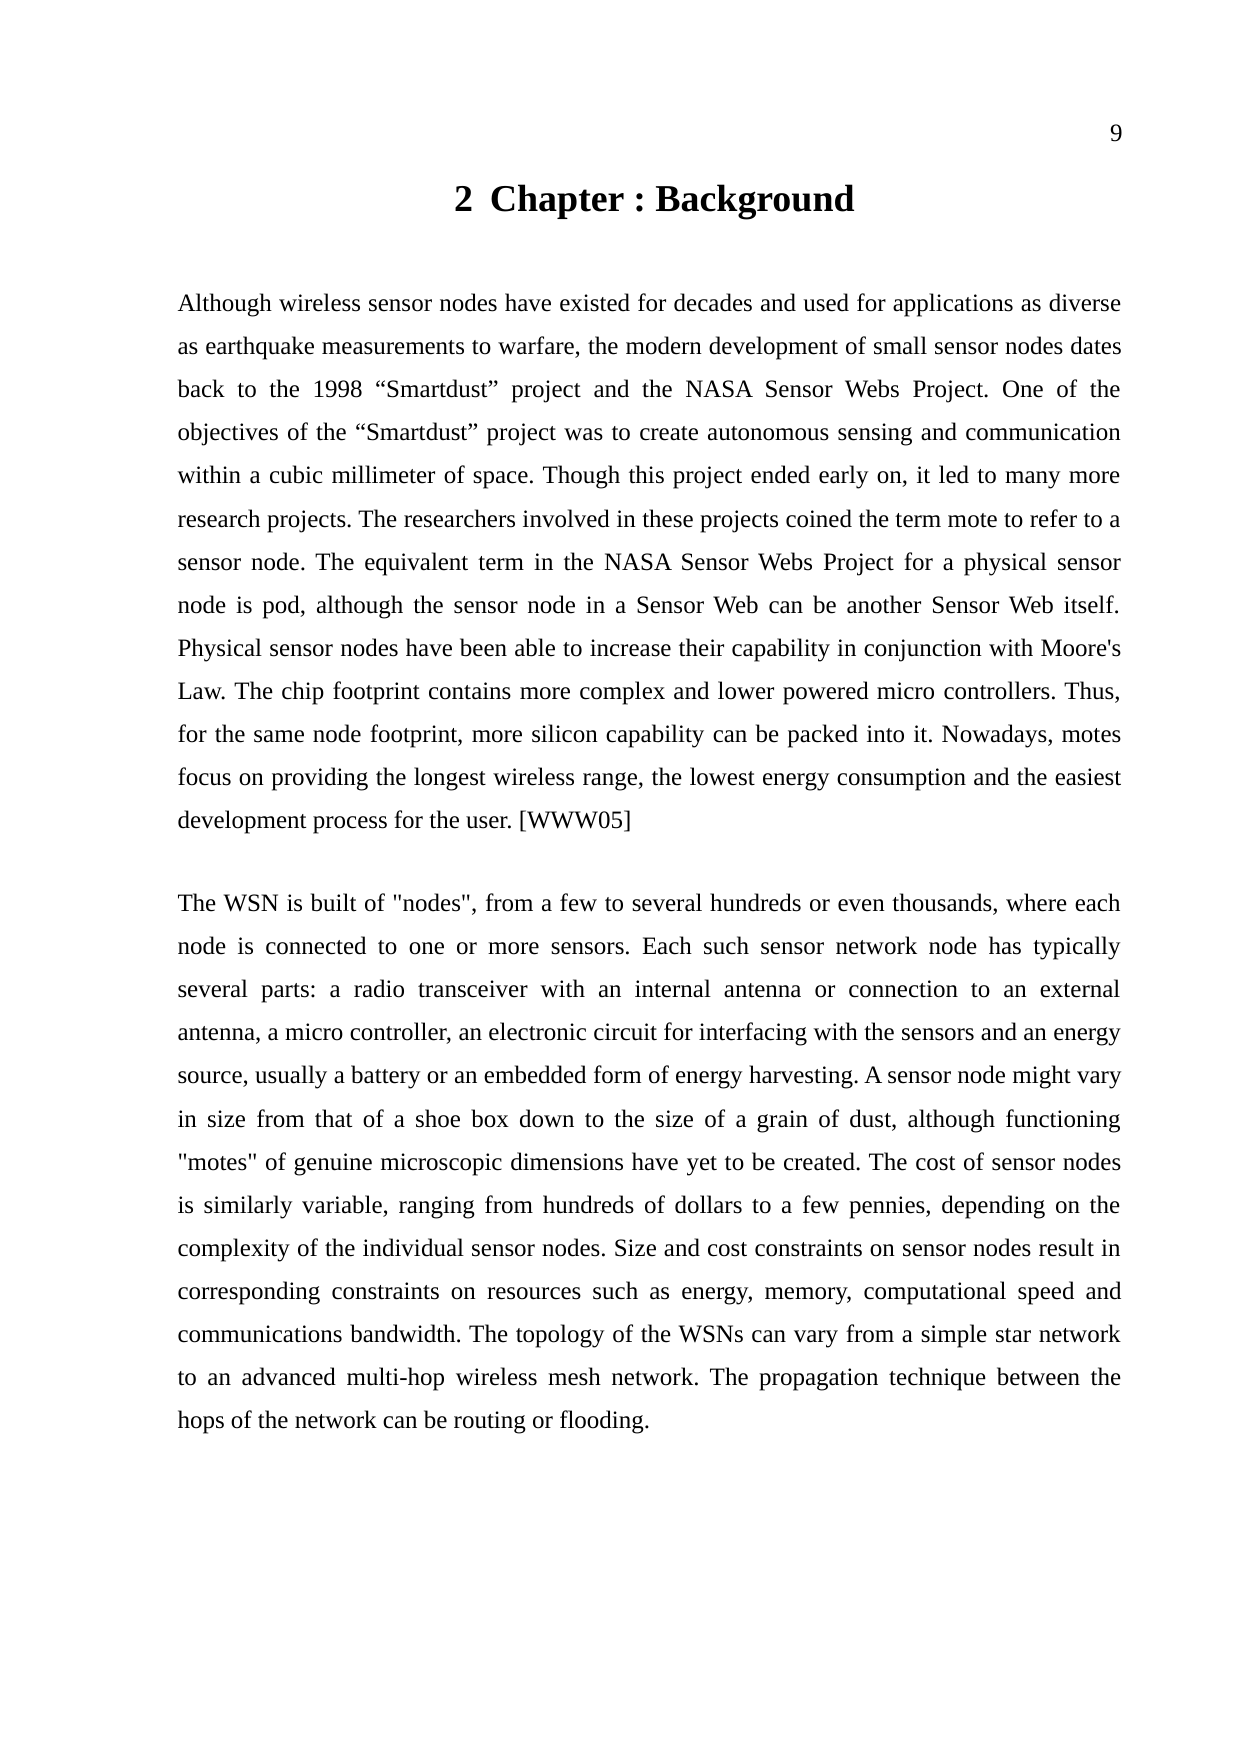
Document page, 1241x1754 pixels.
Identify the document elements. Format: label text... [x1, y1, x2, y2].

text The WSN is built of "nodes", from a few to several hundreds or even thousands, where each node is connected to one or more sensors. Each such sensor network node has typically several parts: a radio transceiver with an internal antenna or connection to an external antenna, a micro controller, an electronic circuit for interfacing with the sensors and an energy source, usually a battery or an embedded form of energy harvesting. A sensor node might vary in size from that of a shoe box down to the size of a grain of dust, although functioning "motes" of genuine microscopic dimensions have yet to be created. The cost of sensor nodes is similarly variable, ranging from hundreds of dollars to a few pennies, depending on the complexity of the individual sensor nodes. Size and cost constraints on sensor nodes result in corresponding constraints on resources such as energy, memory, computational speed and communications bandwidth. The topology of the WSNs can vary from a simple star network to an advanced multi-hop wireless mesh network. The propagation technique between the hops of the network can be routing or flooding. [177, 888, 1122, 1434]
text Although wireless sensor nodes have existed for decades and used for applications as diverse as earthquake measurements to warfare, the modern development of small sensor nodes dates back to the 1998 “Smartdust” project and the NASA Sensor Webs Project. One of the objectives of the “Smartdust” project was to create autonomous sensing and communication within a cubic millimeter of space. Though this project ended early on, it led to many more research projects. The researchers involved in these projects coined the term mote to refer to a sensor node. The equivalent term in the NASA Sensor Webs Project for a physical sensor node is pod, although the sensor node in a Sensor Web can be another Sensor Web itself. Physical sensor nodes have been able to increase their capability in conjunction with Moore's Law. The chip footprint contains more complex and lower powered micro controllers. Thus, for the same node footprint, more silicon capability can be packed into it. Nowadays, motes focus on providing the longest wireless range, the lowest energy consumption and the easiest development process for the user. [WWW05] [177, 288, 1122, 834]
subtitle Chapter : Background [177, 176, 1122, 220]
